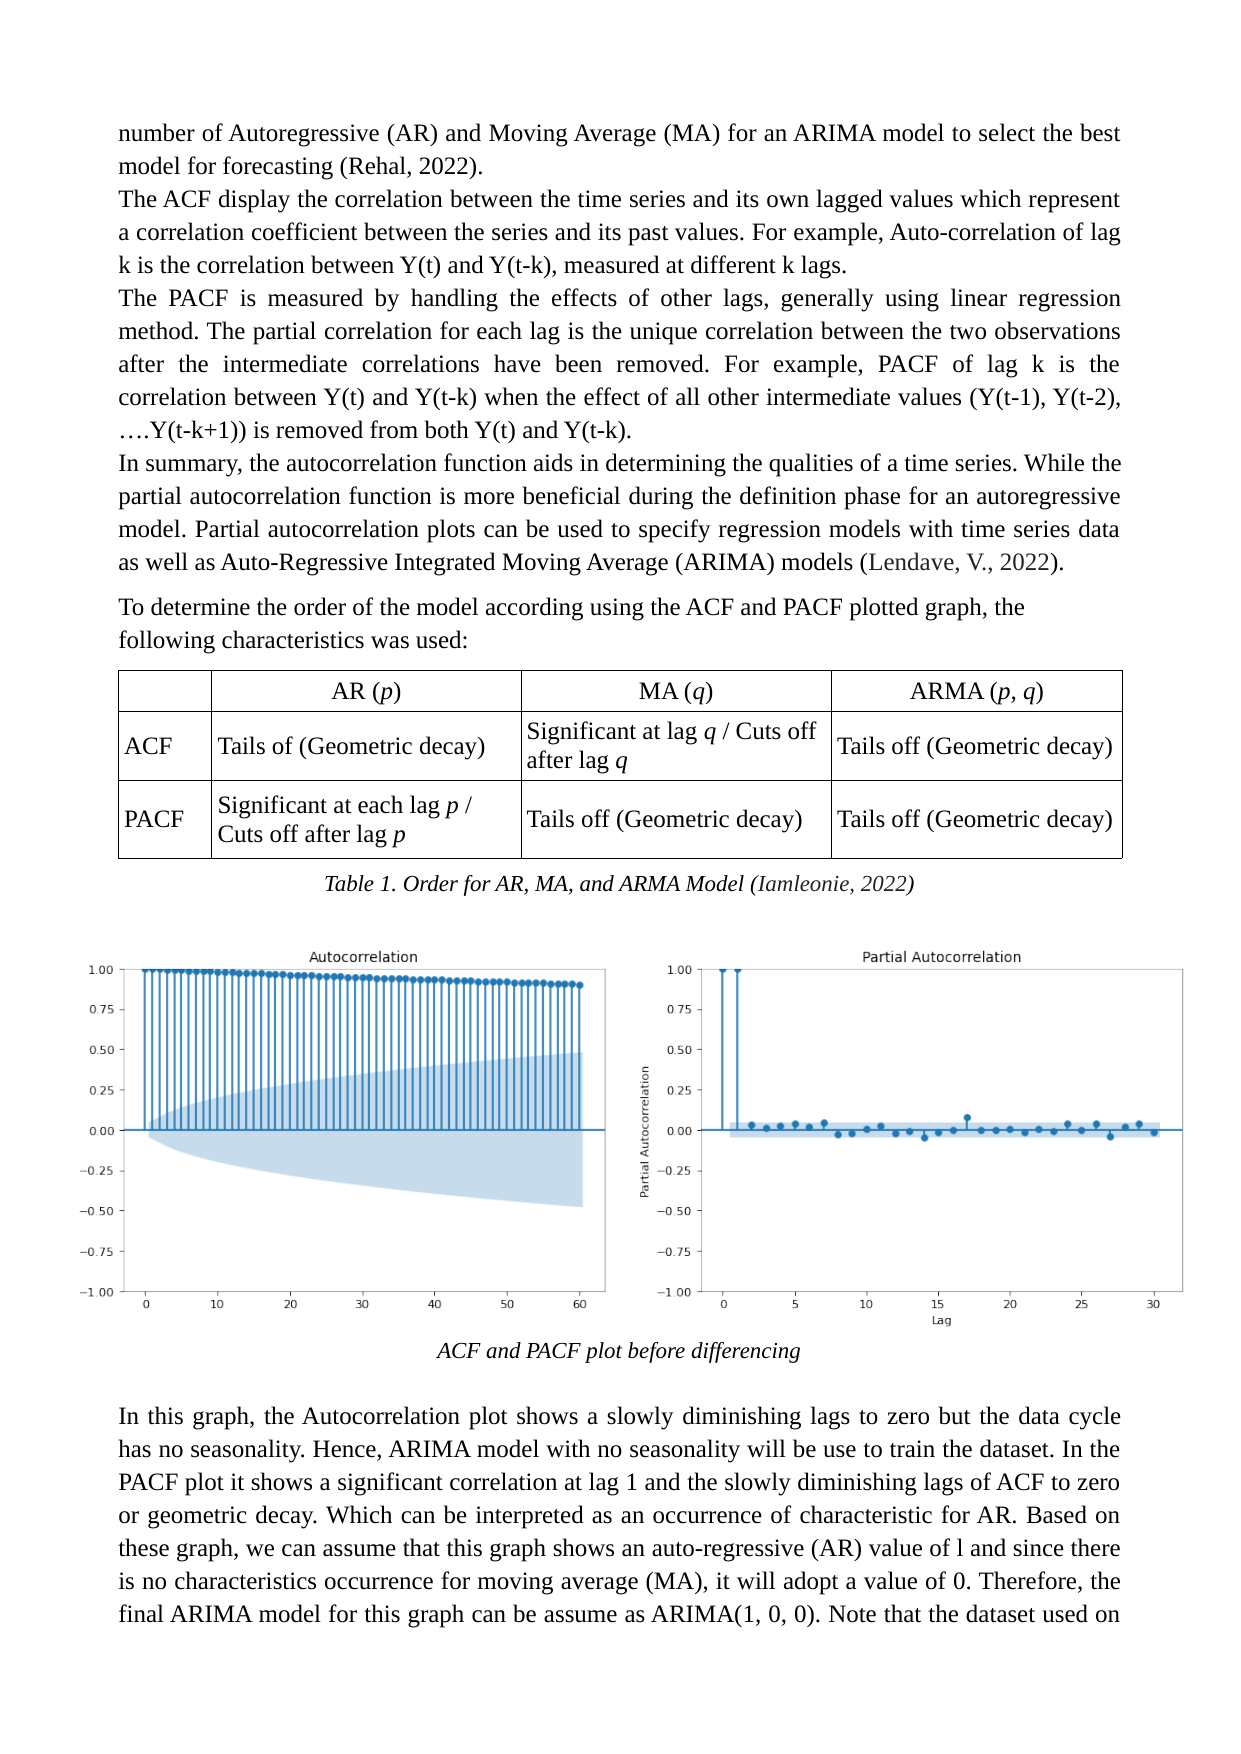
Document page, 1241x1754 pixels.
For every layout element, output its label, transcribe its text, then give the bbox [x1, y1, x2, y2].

text The PACF is measured by handling the effects of other lags, generally using linear regression method. The partial correlation for each lag is the unique correlation between the two observations after the intermediate correlations have been removed. For example, PACF of lag k is the correlation between Y(t) and Y(t-k) when the effect of all other intermediate values (Y(t-1), Y(t-2),….Y(t-k+1)) is removed from both Y(t) and Y(t-k). [118, 283, 1122, 444]
text The ACF display the correlation between the time series and its own lagged values which represent a correlation coefficient between the series and its past values. For example, Auto-correlation of lag k is the correlation between Y(t) and Y(t-k), measured at different k lags. [118, 184, 1122, 279]
text Table 1. Order for AR, MA, and ARMA Model (Iamleonie, 2022) [118, 870, 1122, 896]
table_cell Tails off (Geometric decay) [832, 781, 1122, 858]
table_header ARMA (p, q) [832, 671, 1122, 711]
picture [70, 942, 1190, 1334]
table_cell Tails of (Geometric decay) [212, 712, 521, 779]
text In summary, the autocorrelation function aids in determining the qualities of a time series. While the partial autocorrelation function is more beneficial during the definition phase for an autoregressive model. Partial autocorrelation plots can be used to specify regression models with time series data as well as Auto-Regressive Integrated Moving Average (ARIMA) models (Lendave, V., 2022). [118, 448, 1122, 576]
table_cell ACF [119, 712, 211, 779]
table_header MA (q) [522, 671, 831, 711]
text To determine the order of the model according using the ACF and PACF plotted graph, the following characteristics was used: [118, 592, 1122, 654]
text In this graph, the Autocorrelation plot shows a slowly diminishing lags to zero but the data cycle has no seasonality. Hence, ARIMA model with no seasonality will be use to train the dataset. In the PACF plot it shows a significant correlation at lag 1 and the slowly diminishing lags of ACF to zero or geometric decay. Which can be interpreted as an occurrence of characteristic for AR. Based on these graph, we can assume that this graph shows an auto-regressive (AR) value of l and since there is no characteristics occurrence for moving average (MA), it will adopt a value of 0. Therefore, the final ARIMA model for this graph can be assume as ARIMA(1, 0, 0). Note that the dataset used on [118, 1401, 1122, 1628]
table_cell Significant at each lag p / Cuts off after lag p [212, 781, 521, 858]
table_header [119, 671, 211, 711]
text number of Autoregressive (AR) and Moving Average (MA) for an ARIMA model to select the best model for forecasting (Rehal, 2022). [118, 118, 1122, 180]
table_header AR (p) [212, 671, 521, 711]
table_cell Tails off (Geometric decay) [832, 712, 1122, 779]
table_cell Significant at lag q / Cuts off after lag q [522, 712, 831, 779]
table_cell Tails off (Geometric decay) [522, 781, 831, 858]
text ACF and PACF plot before differencing [118, 1334, 1122, 1364]
table_cell PACF [119, 781, 211, 858]
